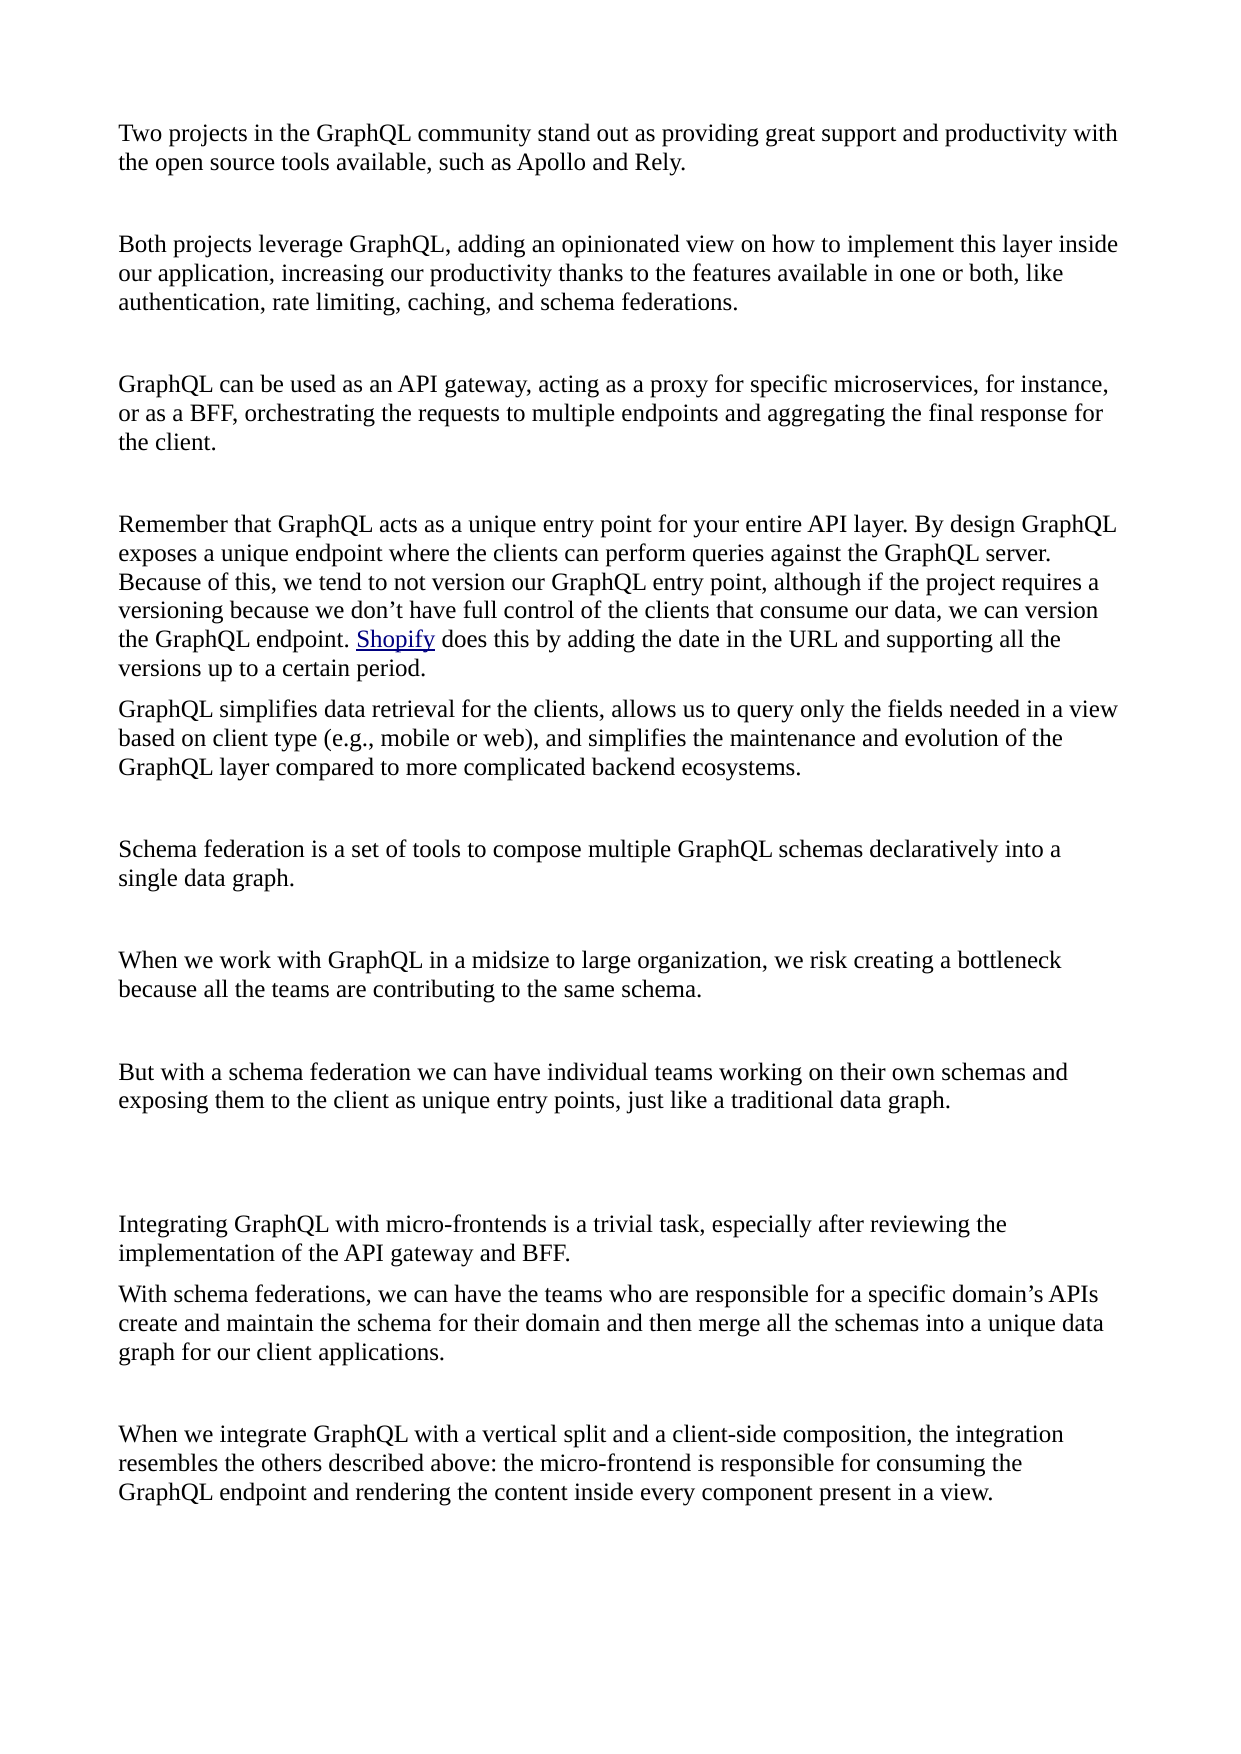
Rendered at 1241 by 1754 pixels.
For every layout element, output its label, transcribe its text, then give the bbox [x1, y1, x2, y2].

text With schema federations, we can have the teams who are responsible for a specific domain’s APIs create and maintain the schema for their domain and then merge all the schemas into a unique data graph for our client applications. [118, 1279, 1122, 1366]
text Both projects leverage GraphQL, adding an opinionated view on how to implement this layer inside our application, increasing our productivity thanks to the features available in one or both, like authentication, rate limiting, caching, and schema federations. [118, 229, 1122, 316]
text When we integrate GraphQL with a vertical split and a client-side composition, the integration resembles the others described above: the micro-frontend is responsible for consuming the GraphQL endpoint and rendering the content inside every component present in a view. [118, 1419, 1122, 1506]
text When we work with GraphQL in a midsize to large organization, we risk creating a bottleneck because all the teams are contributing to the same schema. [118, 946, 1122, 1003]
text GraphQL simplifies data retrieval for the clients, allows us to query only the fields needed in a view based on client type (e.g., mobile or web), and simplifies the maintenance and evolution of the GraphQL layer compared to more complicated backend ecosystems. [118, 694, 1122, 781]
text Schema federation is a set of tools to compose multiple GraphQL schemas declaratively into a single data graph. [118, 834, 1122, 892]
text Two projects in the GraphQL community stand out as providing great support and productivity with the open source tools available, such as Apollo and Rely. [118, 118, 1122, 176]
text Integrating GraphQL with micro-frontends is a trivial task, especially after reviewing the implementation of the API gateway and BFF. [118, 1209, 1122, 1267]
text GraphQL can be used as an API gateway, acting as a proxy for specific microservices, for instance, or as a BFF, orchestrating the requests to multiple endpoints and aggregating the final response for the client. [118, 369, 1122, 456]
text Remember that GraphQL acts as a unique entry point for your entire API layer. By design GraphQL exposes a unique endpoint where the clients can perform queries against the GraphQL server. Because of this, we tend to not version our GraphQL entry point, although if the project requires a versioning because we don’t have full control of the clients that consume our data, we can version the GraphQL endpoint. Shopify does this by adding the date in the URL and supporting all the versions up to a certain period. [118, 509, 1122, 682]
text But with a schema federation we can have individual teams working on their own schemas and exposing them to the client as unique entry points, just like a traditional data graph. [118, 1057, 1122, 1114]
